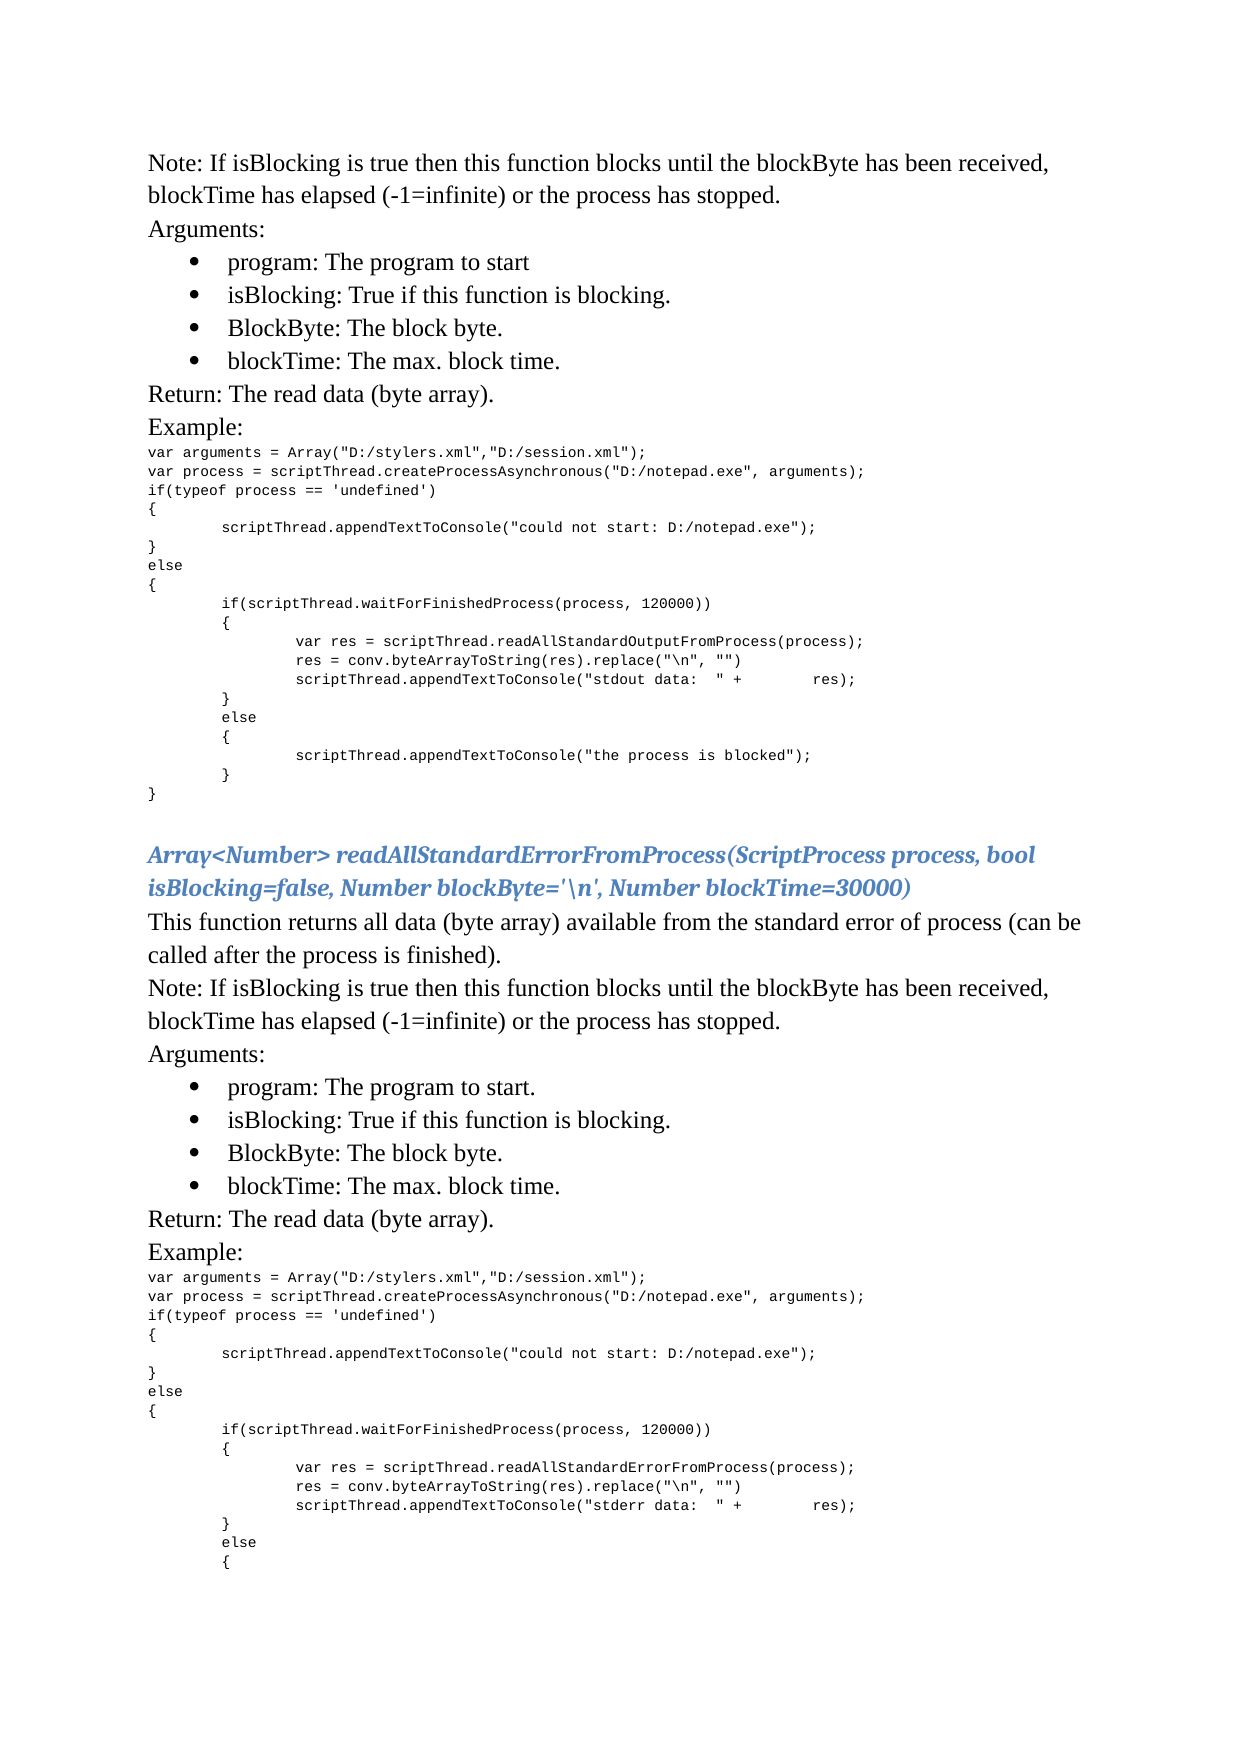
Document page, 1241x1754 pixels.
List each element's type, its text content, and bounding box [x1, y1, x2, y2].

text { [148, 1554, 1093, 1571]
text Arguments: [148, 214, 1093, 242]
text } [148, 786, 1093, 803]
text if(scriptThread.waitForFinishedProcess(process, 120000)) [148, 596, 1093, 613]
text } [148, 1365, 1093, 1382]
text } [148, 539, 1093, 556]
text if(typeof process == 'undefined') [148, 483, 1093, 499]
text { [148, 729, 1093, 746]
text else [148, 1384, 1093, 1401]
text scriptThread.appendTextToConsole("could not start: D:/notepad.exe"); [148, 1346, 1093, 1363]
text var res = scriptThread.readAllStandardOutputFromProcess(process); [148, 634, 1093, 651]
list BlockByte: The block byte. [190, 1138, 1093, 1167]
text if(typeof process == 'undefined') [148, 1308, 1093, 1325]
text } [148, 691, 1093, 708]
text This function returns all data (byte array) available from the standard error of process (can be called after the process is finished). [148, 907, 1093, 969]
text Example: [148, 1237, 1093, 1266]
list BlockByte: The block byte. [190, 313, 1093, 341]
text var res = scriptThread.readAllStandardErrorFromProcess(process); [148, 1460, 1093, 1476]
text res = conv.byteArrayToString(res).replace("\n", "") [148, 653, 1093, 670]
text scriptThread.appendTextToConsole("the process is blocked"); [148, 748, 1093, 765]
text { [148, 1403, 1093, 1419]
text { [148, 1441, 1093, 1457]
list program: The program to start [190, 247, 1093, 275]
text { [148, 577, 1093, 594]
text if(scriptThread.waitForFinishedProcess(process, 120000)) [148, 1422, 1093, 1438]
text scriptThread.appendTextToConsole("stderr data: " + res); [148, 1498, 1093, 1514]
text Arguments: [148, 1039, 1093, 1068]
text Note: If isBlocking is true then this function blocks until the blockByte has been received, blockTime has elapsed (-1=infinite) or the process has stopped. [148, 148, 1093, 209]
text var process = scriptThread.createProcessAsynchronous("D:/notepad.exe", arguments); [148, 464, 1093, 480]
list program: The program to start. [190, 1072, 1093, 1101]
text Return: The read data (byte array). [148, 1204, 1093, 1233]
subtitle Array<Number> readAllStandardErrorFromProcess(ScriptProcess process, bool isBlocking=false, Number blockByte='\n', Number blockTime=30000) [148, 841, 1093, 903]
text scriptThread.appendTextToConsole("stdout data: " + res); [148, 672, 1093, 689]
text Return: The read data (byte array). [148, 379, 1093, 407]
text { [148, 1327, 1093, 1344]
list isBlocking: True if this function is blocking. [190, 1105, 1093, 1134]
text else [148, 1536, 1093, 1552]
text else [148, 558, 1093, 575]
list isBlocking: True if this function is blocking. [190, 280, 1093, 308]
text { [148, 615, 1093, 632]
list blockTime: The max. block time. [190, 1171, 1093, 1200]
text Example: [148, 412, 1093, 441]
text var process = scriptThread.createProcessAsynchronous("D:/notepad.exe", arguments); [148, 1289, 1093, 1306]
text { [148, 502, 1093, 518]
text } [148, 767, 1093, 784]
text var arguments = Array("D:/stylers.xml","D:/session.xml"); [148, 445, 1093, 461]
text res = conv.byteArrayToString(res).replace("\n", "") [148, 1479, 1093, 1495]
text Note: If isBlocking is true then this function blocks until the blockByte has been received, blockTime has elapsed (-1=infinite) or the process has stopped. [148, 973, 1093, 1035]
list blockTime: The max. block time. [190, 346, 1093, 374]
text else [148, 710, 1093, 727]
text scriptThread.appendTextToConsole("could not start: D:/notepad.exe"); [148, 521, 1093, 537]
text var arguments = Array("D:/stylers.xml","D:/session.xml"); [148, 1270, 1093, 1287]
text } [148, 1517, 1093, 1533]
